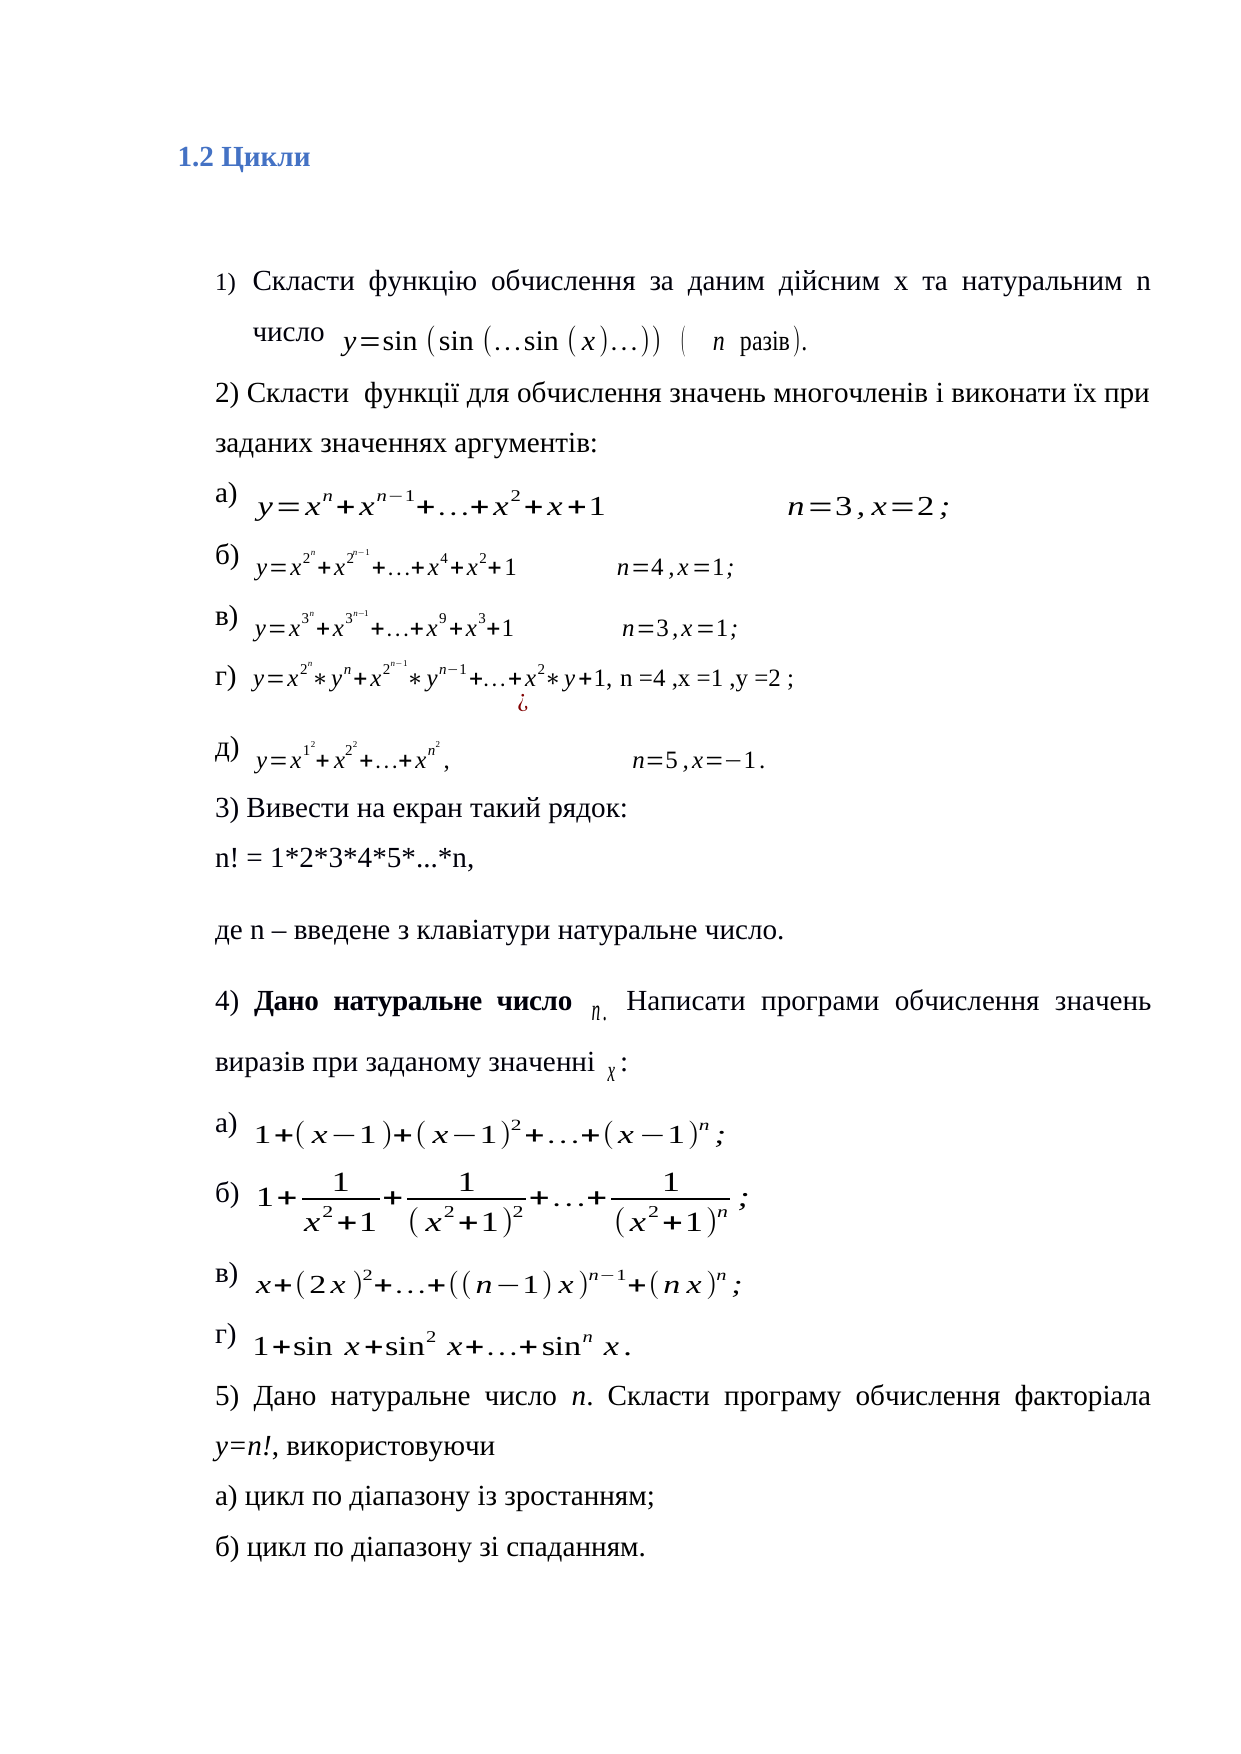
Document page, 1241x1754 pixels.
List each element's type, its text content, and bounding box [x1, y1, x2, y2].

text г) [215, 658, 1152, 713]
text б) цикл по діапазону зі спаданням. [215, 1529, 1152, 1562]
text в) [215, 1255, 1152, 1300]
text а) [215, 476, 1152, 520]
text n! = 1*2*3*4*5*...*n, [215, 841, 1152, 874]
text д) [215, 729, 1152, 773]
text а) [215, 1105, 1152, 1150]
text г) [215, 1317, 1152, 1361]
text де n – введене з клавіатури натуральне число. [215, 912, 1152, 945]
text б) [215, 537, 1152, 581]
text 3) Вивести на екран такий рядок: [215, 790, 1152, 824]
text 2) Скласти функції для обчислення значень многочленів і виконати їх при заданих значеннях аргументів: [215, 375, 1152, 459]
text 4) Дано натуральне число Написати програми обчислення значень виразів при заданому значенні : [215, 983, 1152, 1089]
list Скласти функцію обчислення за даним дійсним x та натуральним n число [215, 263, 1152, 358]
text б) [215, 1167, 1152, 1238]
text 5) Дано натуральне число n. Скласти програму обчислення факторіала y=n!, використовуючи [215, 1378, 1152, 1462]
subtitle 1.2 Цикли [177, 139, 1152, 172]
text в) [215, 598, 1152, 642]
text а) цикл по діапазону із зростанням; [215, 1478, 1152, 1512]
